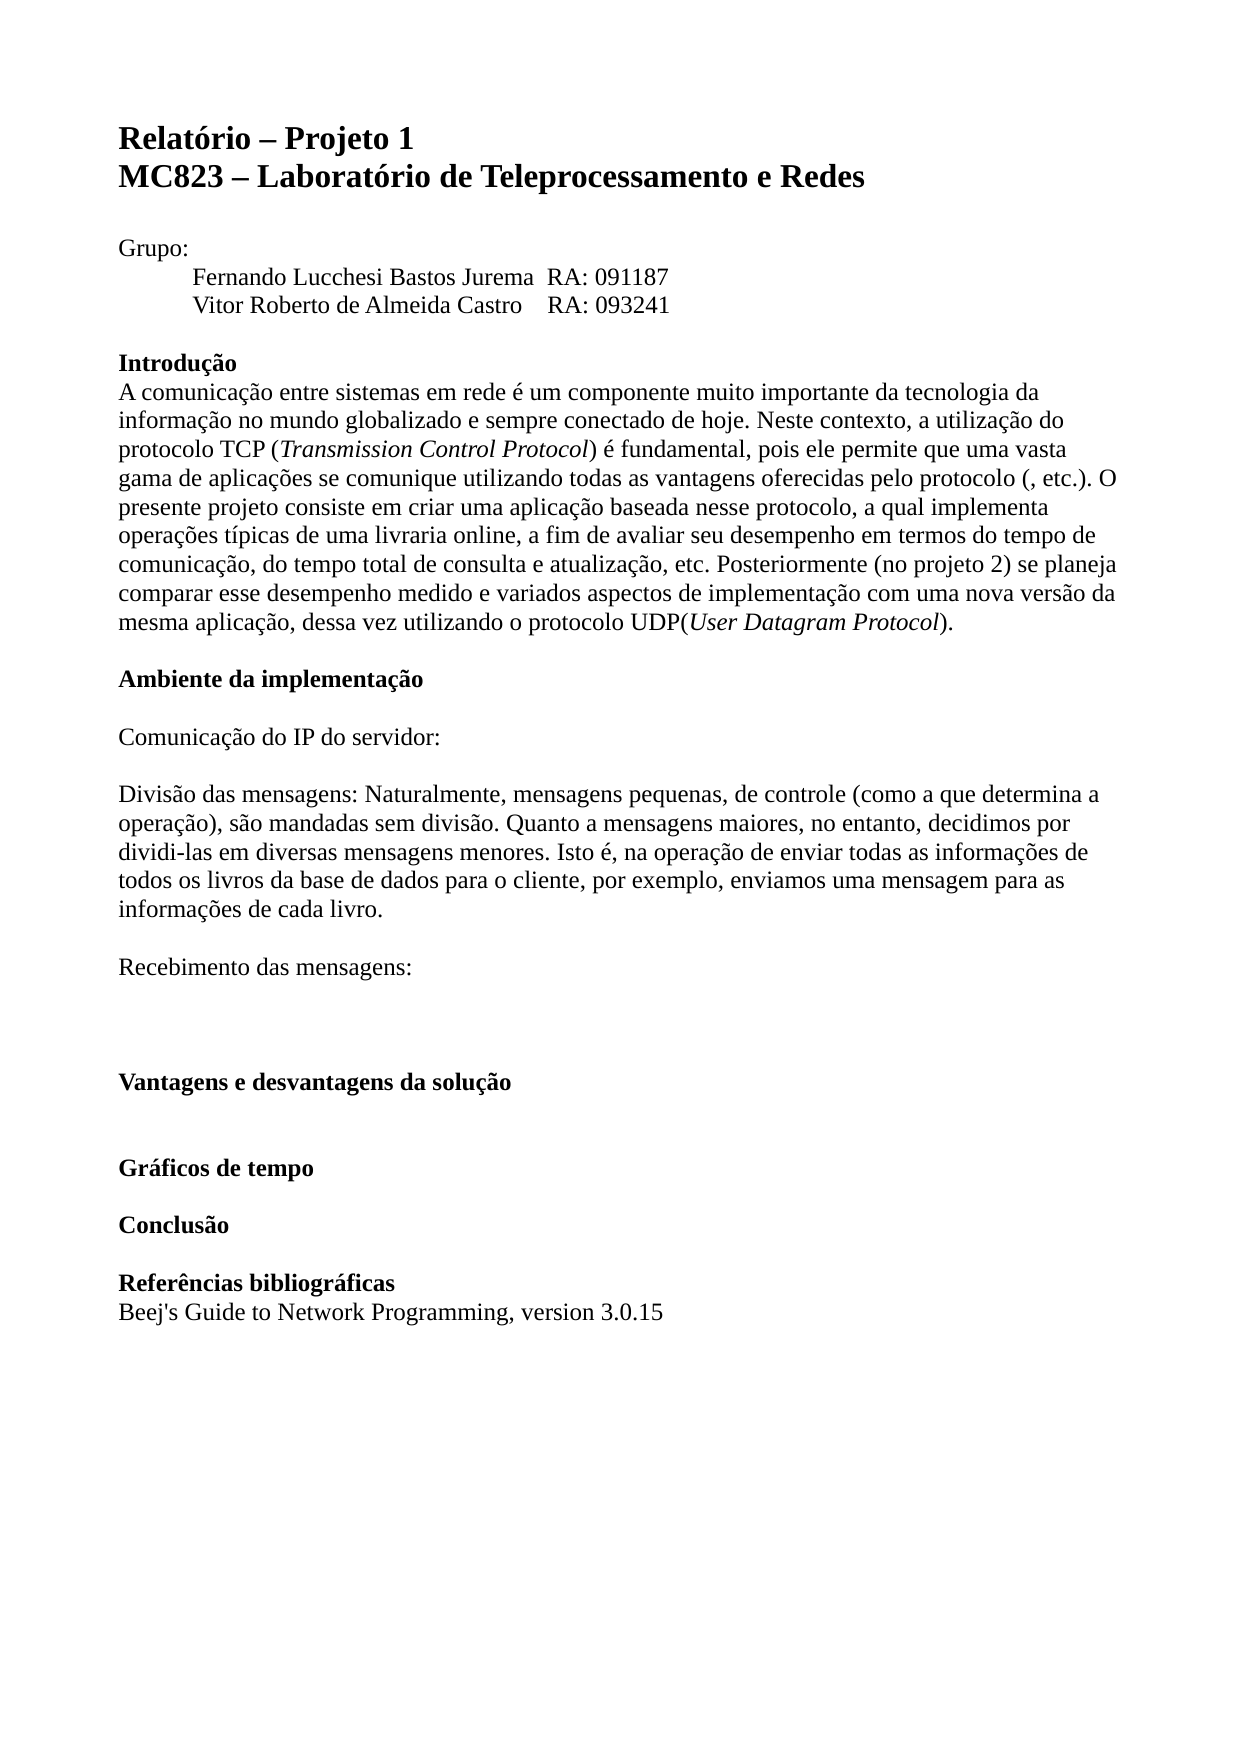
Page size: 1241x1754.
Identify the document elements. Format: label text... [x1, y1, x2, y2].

text Grupo: [118, 233, 1122, 262]
text Ambiente da implementação [118, 664, 1122, 693]
text A comunicação entre sistemas em rede é um componente muito importante da tecnologia da informação no mundo globalizado e sempre conectado de hoje. Neste contexto, a utilização do protocolo TCP (Transmission Control Protocol) é fundamental, pois ele permite que uma vasta gama de aplicações se comunique utilizando todas as vantagens oferecidas pelo protocolo (, etc.). O presente projeto consiste em criar uma aplicação baseada nesse protocolo, a qual implementa operações típicas de uma livraria online, a fim de avaliar seu desempenho em termos do tempo de comunicação, do tempo total de consulta e atualização, etc. Posteriormente (no projeto 2) se planeja comparar esse desempenho medido e variados aspectos de implementação com uma nova versão da mesma aplicação, dessa vez utilizando o protocolo UDP(User Datagram Protocol). [118, 377, 1122, 636]
text Conclusão [118, 1211, 1122, 1239]
text Relatório – Projeto 1 [118, 118, 1122, 156]
text Gráficos de tempo [118, 1153, 1122, 1182]
text Beej's Guide to Network Programming, version 3.0.15 [118, 1297, 1122, 1326]
text Fernando Lucchesi Bastos Jurema RA: 091187 [118, 262, 1122, 291]
text MC823 – Laboratório de Teleprocessamento e Redes [118, 156, 1122, 195]
text Vantagens e desvantagens da solução [118, 1067, 1122, 1096]
text Referências bibliográficas [118, 1268, 1122, 1297]
text Comunicação do IP do servidor: [118, 722, 1122, 751]
text Divisão das mensagens: Naturalmente, mensagens pequenas, de controle (como a que determina a operação), são mandadas sem divisão. Quanto a mensagens maiores, no entanto, decidimos por dividi-las em diversas mensagens menores. Isto é, na operação de enviar todas as informações de todos os livros da base de dados para o cliente, por exemplo, enviamos uma mensagem para as informações de cada livro. [118, 779, 1122, 923]
text Vitor Roberto de Almeida Castro RA: 093241 [118, 291, 1122, 319]
text Introdução [118, 348, 1122, 377]
text Recebimento das mensagens: [118, 952, 1122, 981]
